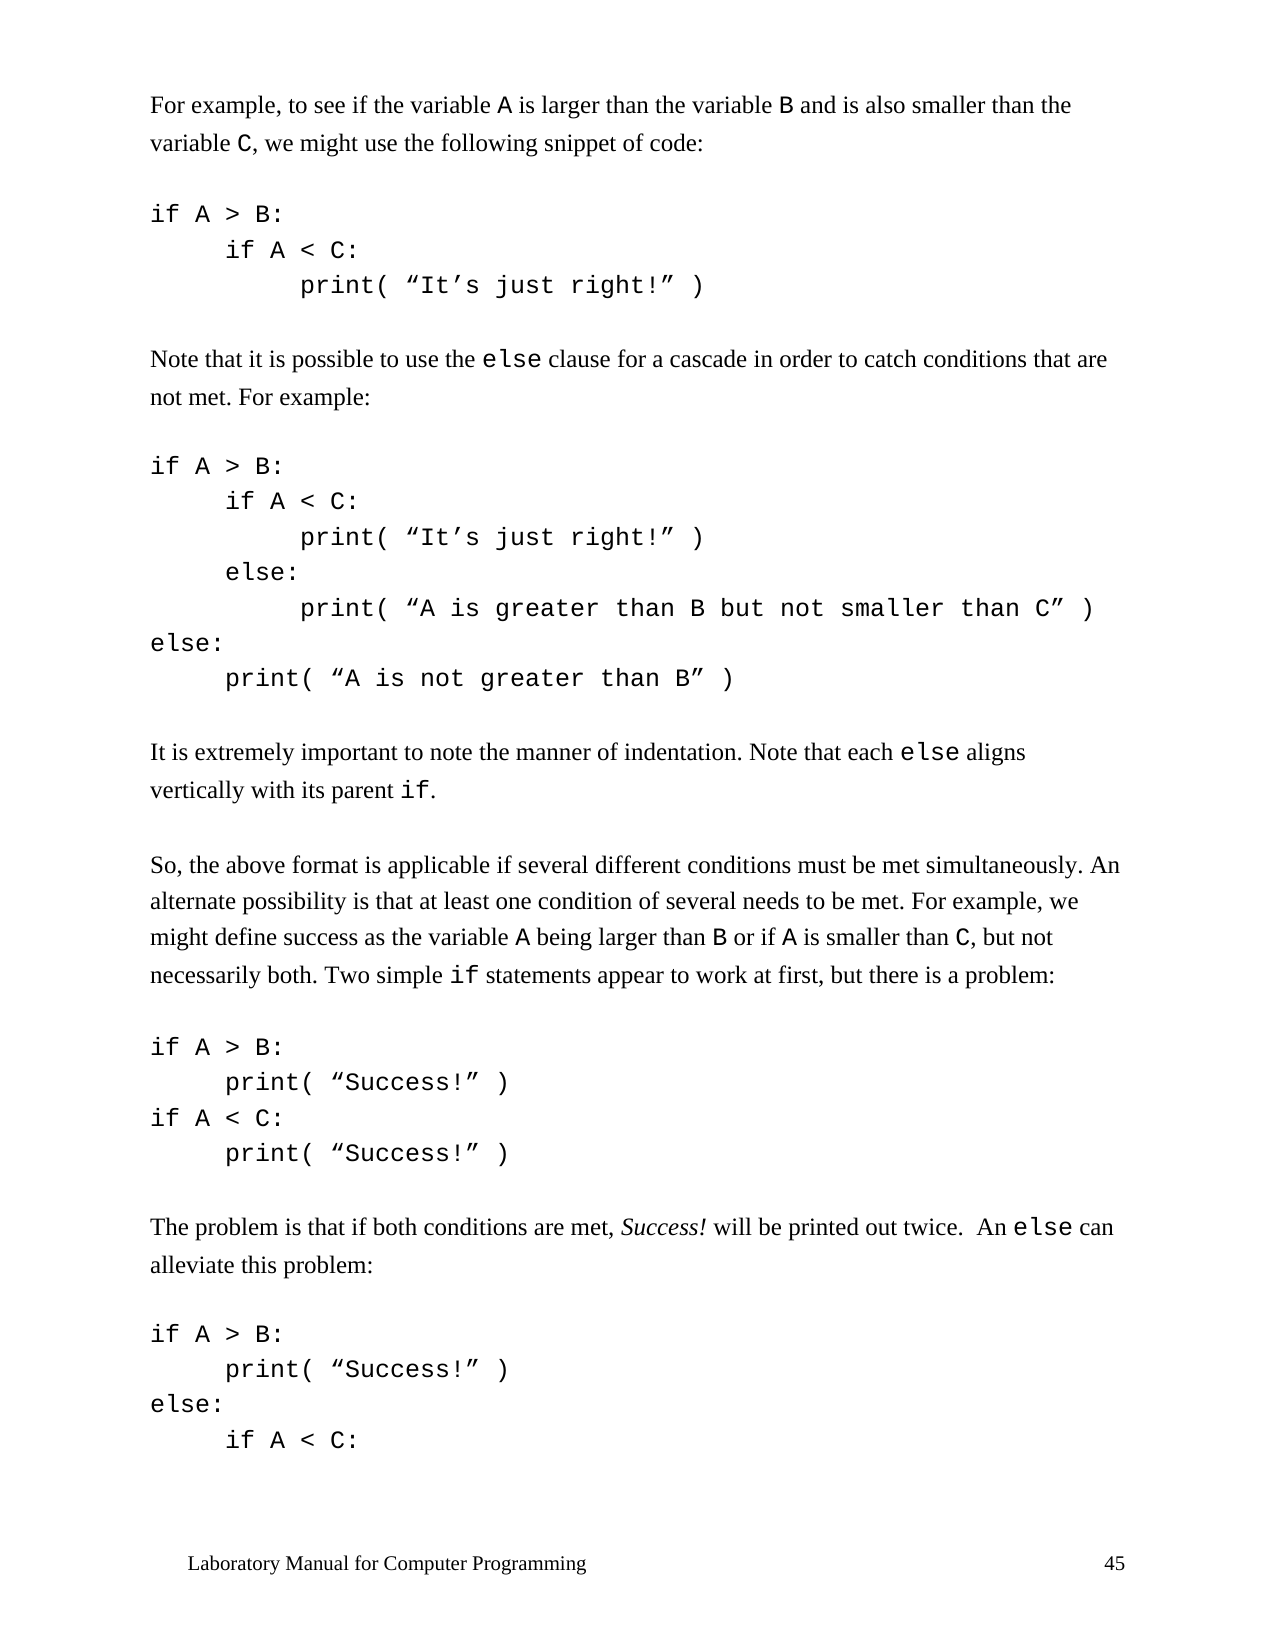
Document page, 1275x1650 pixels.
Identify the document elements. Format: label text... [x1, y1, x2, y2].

text else: [150, 560, 1125, 588]
text print( “Success!” ) [150, 1357, 1125, 1385]
text It is extremely important to note the manner of indentation. Note that each else aligns vertically with its parent if. [150, 737, 1125, 806]
text if A < C: [150, 237, 1125, 266]
text print( “It’s just right!” ) [150, 273, 1125, 301]
text else: [150, 631, 1125, 659]
text print( “A is greater than B but not smaller than C” ) [150, 595, 1125, 623]
text print( “A is not greater than B” ) [150, 666, 1125, 694]
text if A > B: [150, 202, 1125, 230]
text else: [150, 1392, 1125, 1420]
text print( “It’s just right!” ) [150, 524, 1125, 553]
text Note that it is possible to use the else clause for a cascade in order to catch conditions that are not met. For example: [150, 344, 1125, 410]
text print( “Success!” ) [150, 1141, 1125, 1169]
text print( “Success!” ) [150, 1070, 1125, 1098]
text if A < C: [150, 1427, 1125, 1456]
text For example, to see if the variable A is larger than the variable B and is also smaller than the variable C, we might use the following snippet of code: [150, 90, 1125, 159]
text if A > B: [150, 453, 1125, 482]
text So, the above format is applicable if several different conditions must be met simultaneously. An alternate possibility is that at least one condition of several needs to be met. For example, we might define success as the variable A being larger than B or if A is smaller than C, but not necessarily both. Two simple if statements appear to work at first, but there is a problem: [150, 850, 1125, 991]
text if A > B: [150, 1034, 1125, 1063]
text if A < C: [150, 489, 1125, 517]
text The problem is that if both conditions are met, Success! will be printed out twice. An else can alleviate this problem: [150, 1212, 1125, 1279]
text if A > B: [150, 1321, 1125, 1349]
text if A < C: [150, 1105, 1125, 1133]
